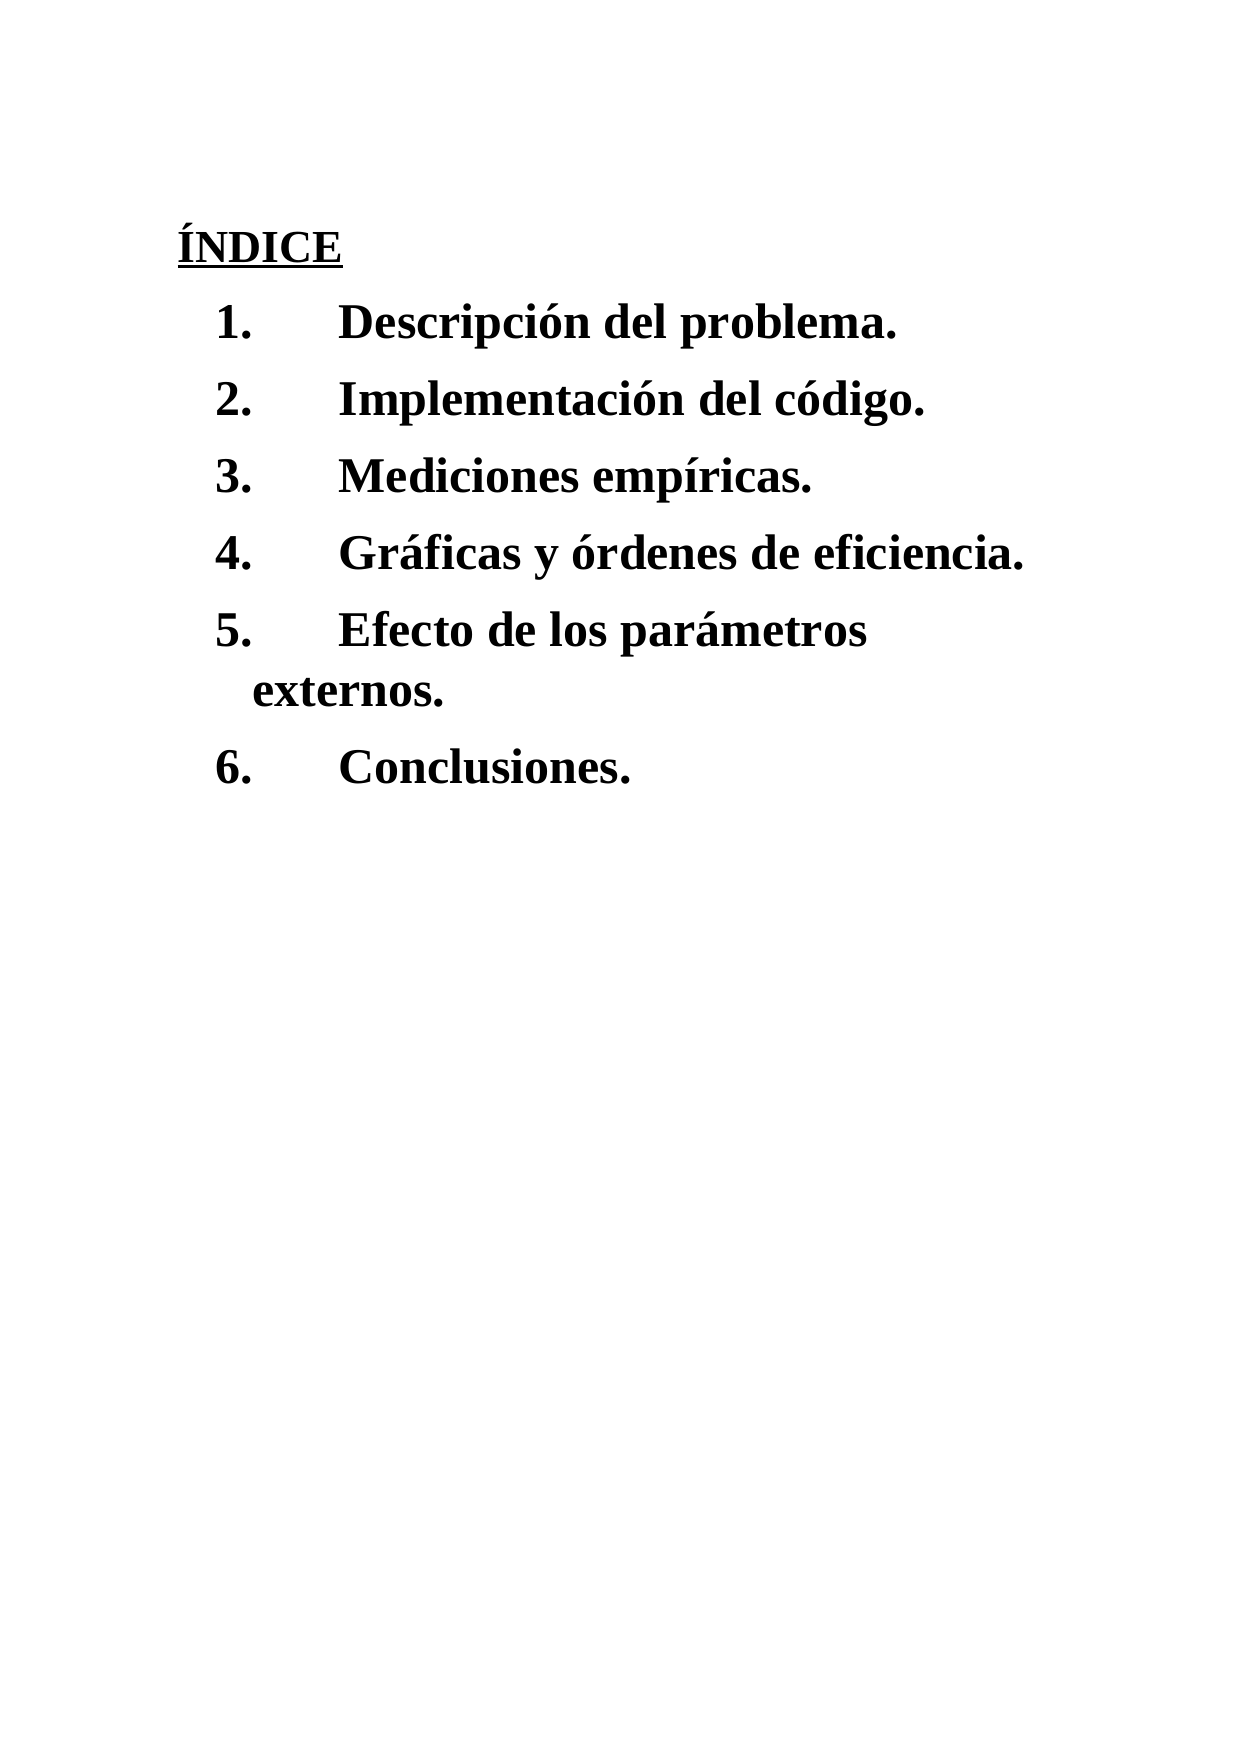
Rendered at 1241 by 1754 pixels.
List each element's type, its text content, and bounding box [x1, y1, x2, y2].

text ÍNDICE [177, 219, 1063, 272]
list Implementación del código. [215, 368, 1063, 426]
list Descripción del problema. [215, 292, 1063, 349]
list Gráficas y órdenes de eficiencia. [215, 522, 1063, 580]
list Efecto de los parámetros externos. [215, 599, 1063, 717]
list Conclusiones. [215, 737, 1063, 794]
list Mediciones empíricas. [215, 446, 1063, 503]
